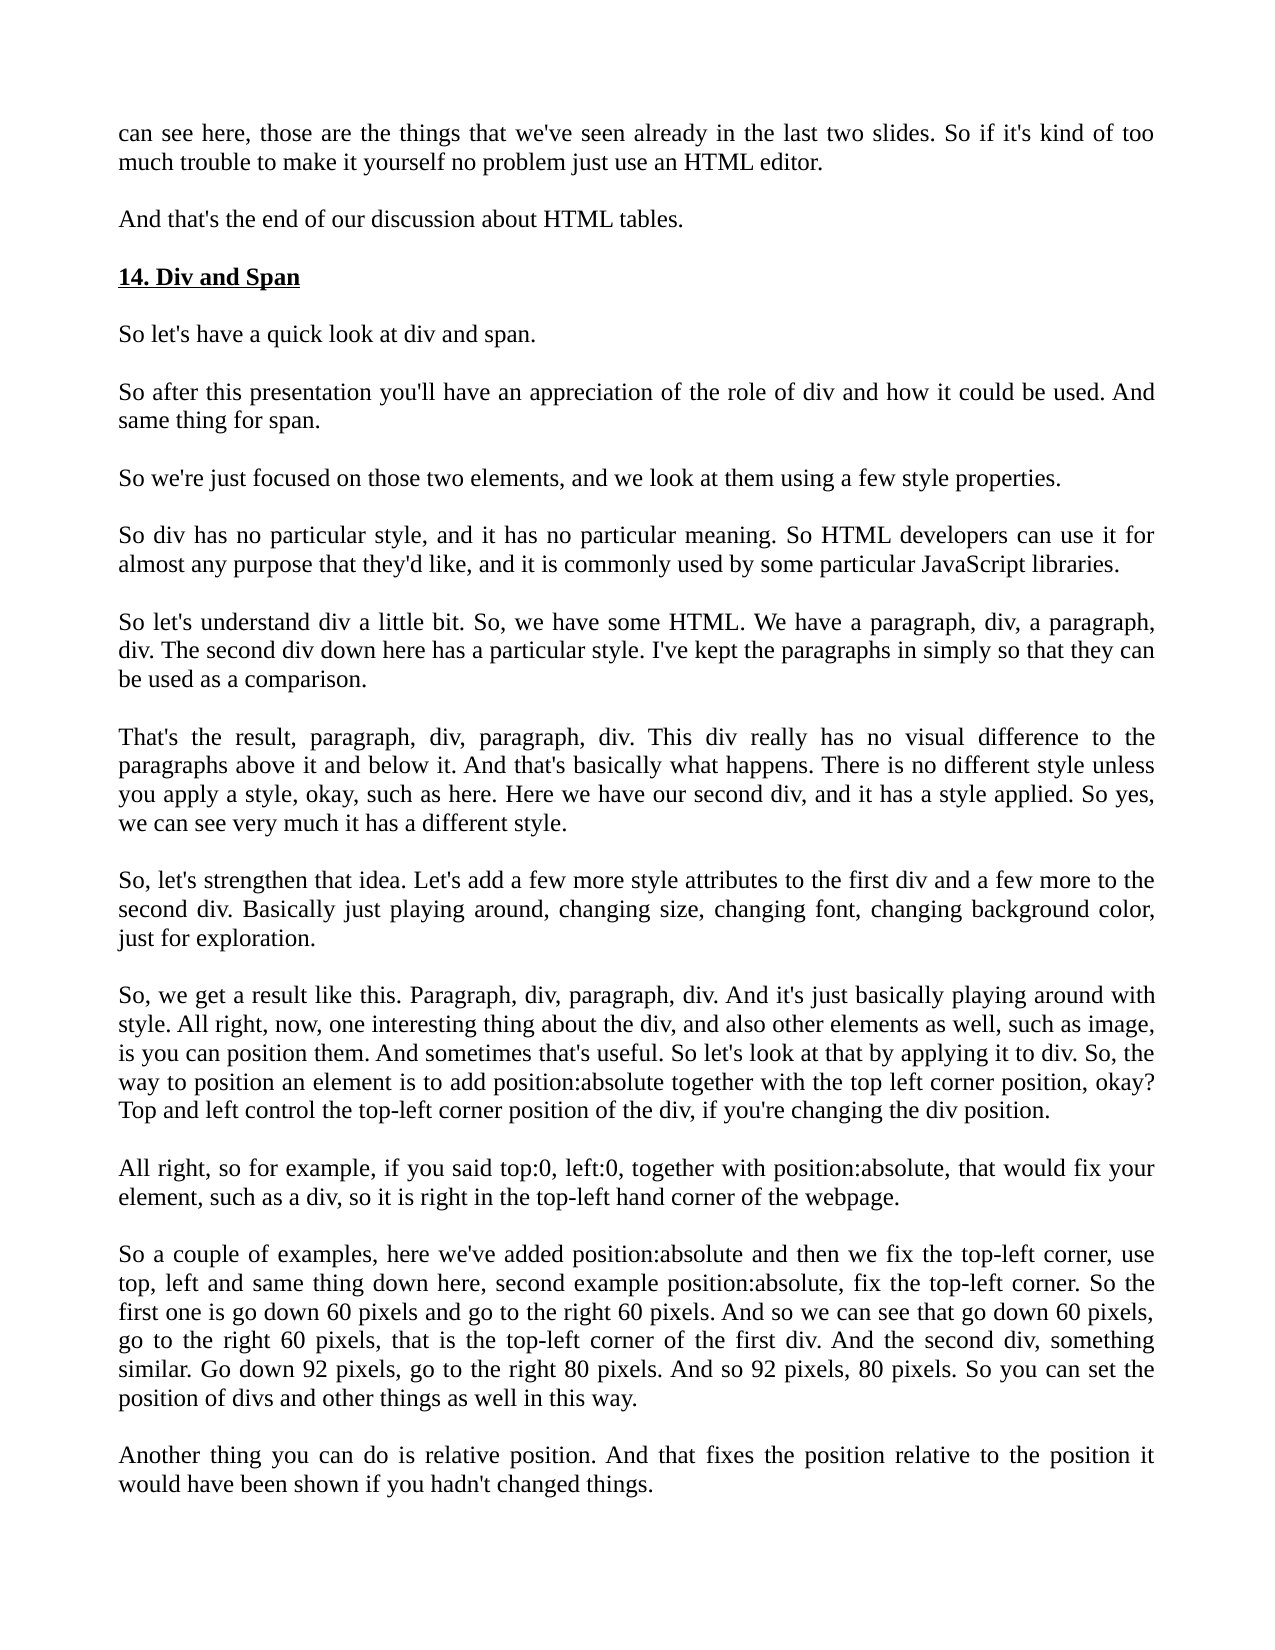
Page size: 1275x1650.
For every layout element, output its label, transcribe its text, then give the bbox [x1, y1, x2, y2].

text So after this presentation you'll have an appreciation of the role of div and how it could be used. And same thing for span. [118, 377, 1157, 434]
text So div has no particular style, and it has no particular meaning. So HTML developers can use it for almost any purpose that they'd like, and it is commonly used by some particular JavaScript libraries. [118, 521, 1157, 578]
text 14. Div and Span [118, 262, 1157, 291]
text So we're just focused on those two elements, and we look at them using a few style properties. [118, 463, 1157, 492]
text And that's the end of our discussion about HTML tables. [118, 204, 1157, 233]
text All right, so for example, if you said top:0, left:0, together with position:absolute, that would fix your element, such as a div, so it is right in the top-left hand corner of the webpage. [118, 1153, 1157, 1211]
text So let's understand div a little bit. So, we have some HTML. We have a paragraph, div, a paragraph, div. The second div down here has a particular style. I've kept the paragraphs in simply so that they can be used as a comparison. [118, 607, 1157, 693]
text Another thing you can do is relative position. And that fixes the position relative to the position it would have been shown if you hadn't changed things. [118, 1441, 1157, 1498]
text So, we get a result like this. Paragraph, div, paragraph, div. And it's just basically playing around with style. All right, now, one interesting thing about the div, and also other elements as well, such as image, is you can position them. And sometimes that's useful. So let's look at that by applying it to div. So, the way to position an element is to add position:absolute together with the top left corner position, okay? Top and left control the top-left corner position of the div, if you're changing the div position. [118, 981, 1157, 1124]
text So a couple of examples, here we've added position:absolute and then we fix the top-left corner, use top, left and same thing down here, second example position:absolute, fix the top-left corner. So the first one is go down 60 pixels and go to the right 60 pixels. And so we can see that go down 60 pixels, go to the right 60 pixels, that is the top-left corner of the first div. And the second div, something similar. Go down 92 pixels, go to the right 80 pixels. And so 92 pixels, 80 pixels. So you can set the position of divs and other things as well in this way. [118, 1239, 1157, 1412]
text So, let's strengthen that idea. Let's add a few more style attributes to the first div and a few more to the second div. Basically just playing around, changing size, changing font, changing background color, just for exploration. [118, 866, 1157, 952]
text So let's have a quick look at div and span. [118, 319, 1157, 348]
text That's the result, paragraph, div, paragraph, div. This div really has no visual difference to the paragraphs above it and below it. And that's basically what happens. There is no different style unless you apply a style, okay, such as here. Here we have our second div, and it has a style applied. So yes, we can see very much it has a different style. [118, 722, 1157, 837]
text can see here, those are the things that we've seen already in the last two slides. So if it's kind of too much trouble to make it yourself no problem just use an HTML editor. [118, 118, 1157, 176]
